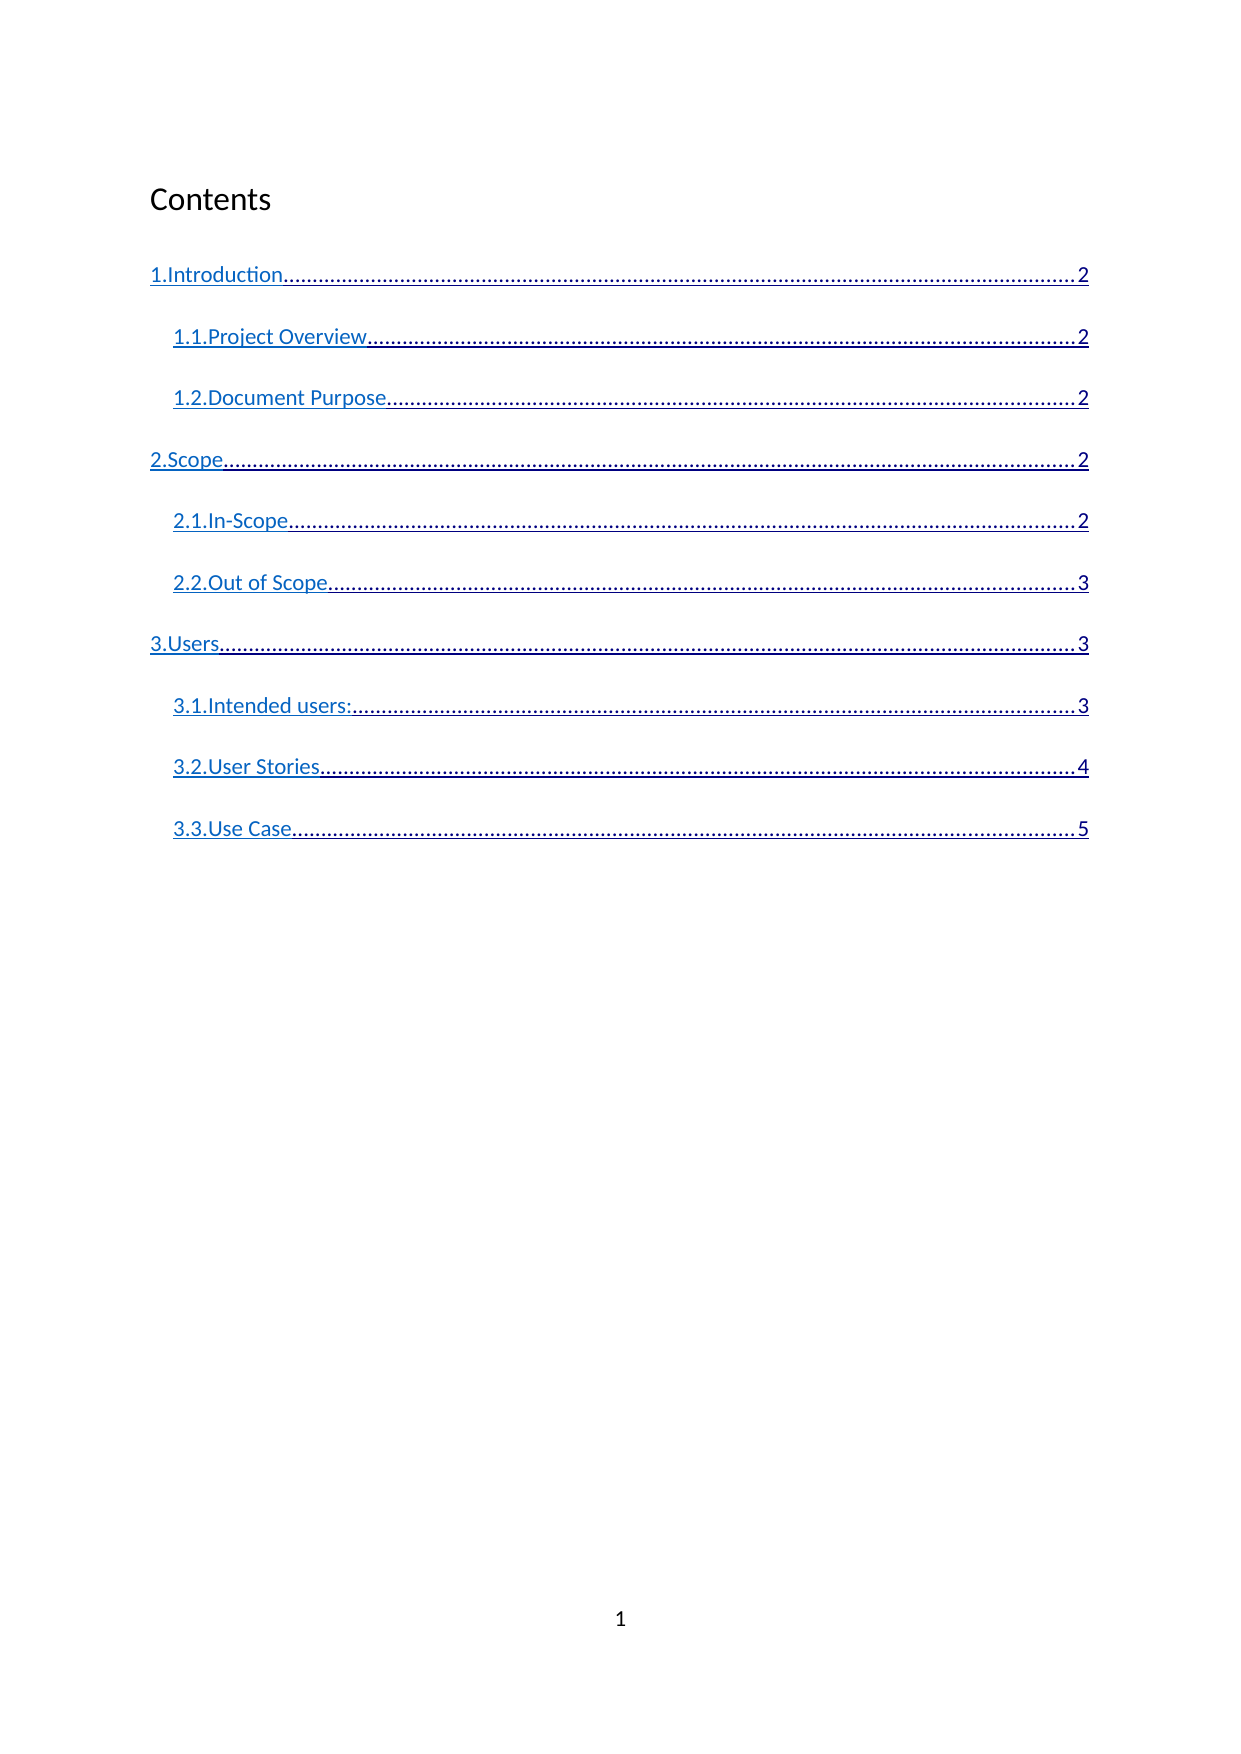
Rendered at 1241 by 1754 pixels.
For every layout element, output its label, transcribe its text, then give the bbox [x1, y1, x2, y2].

text 2. Scope 2 [150, 440, 1090, 474]
text 2.2. Out of Scope 3 [173, 563, 1090, 597]
text 1.2. Document Purpose 2 [173, 379, 1090, 413]
text 1.1. Project Overview 2 [173, 317, 1090, 352]
text 3.3. Use Case 5 [173, 809, 1090, 843]
text Contents [150, 178, 1090, 219]
text 3.2. User Stories 4 [173, 748, 1090, 782]
text 3. Users 3 [150, 625, 1090, 659]
text 2.1. In-Scope 2 [173, 502, 1090, 536]
text 3.1. Intended users: 3 [173, 686, 1090, 720]
text 1. Introduction 2 [150, 256, 1090, 290]
